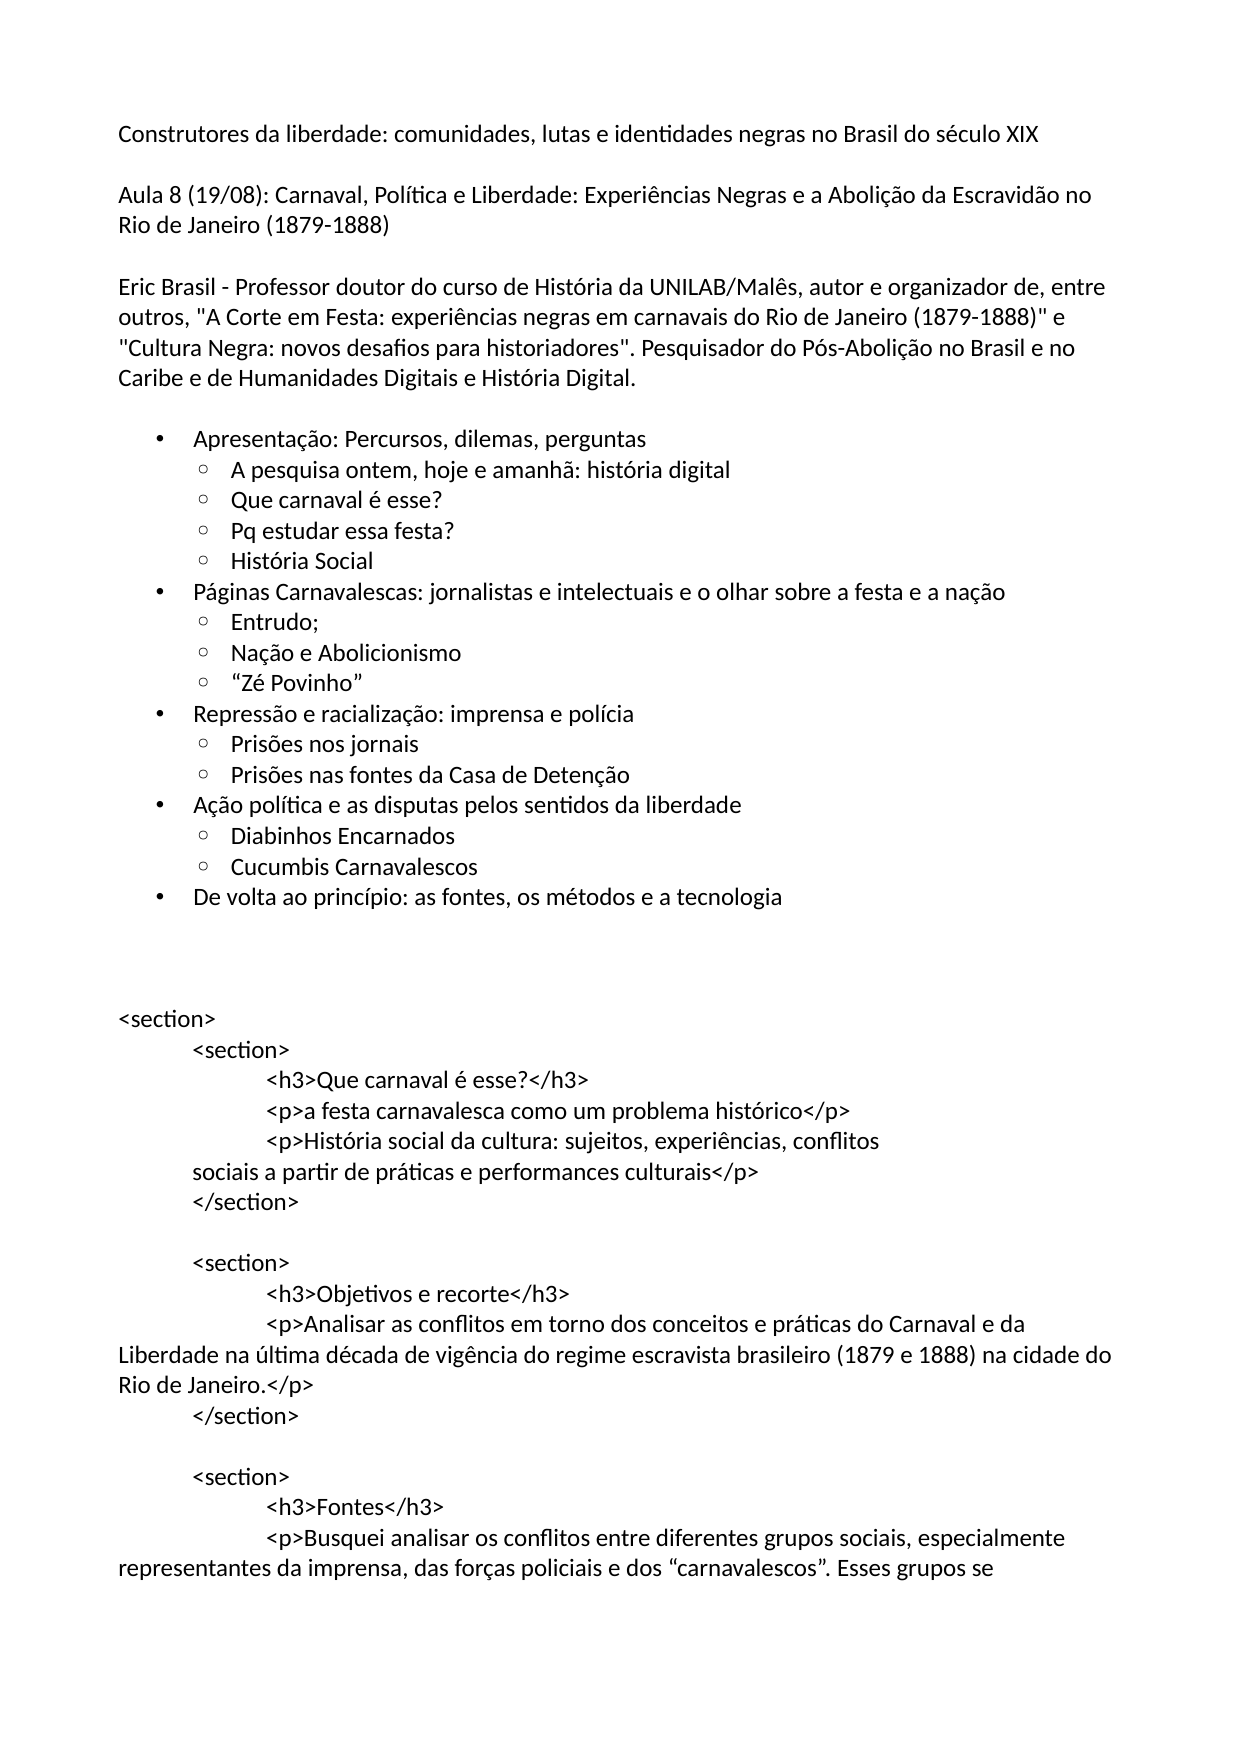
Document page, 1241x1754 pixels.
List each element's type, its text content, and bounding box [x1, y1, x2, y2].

list “Zé Povinho” [193, 667, 1122, 698]
list Diabinhos Encarnados [193, 820, 1122, 851]
text <h3>Objetivos e recorte</h3> [118, 1278, 1122, 1308]
list De volta ao princípio: as fontes, os métodos e a tecnologia [156, 881, 1122, 912]
list Prisões nas fontes da Casa de Detenção [193, 759, 1122, 789]
text Eric Brasil - Professor doutor do curso de História da UNILAB/Malês, autor e organizador de, entre outros, "A Corte em Festa: experiências negras em carnavais do Rio de Janeiro (1879-1888)" e "Cultura Negra: novos desafios para historiadores". Pesquisador do Pós-Abolição no Brasil e no Caribe e de Humanidades Digitais e História Digital. [118, 271, 1122, 393]
text Construtores da liberdade: comunidades, lutas e identidades negras no Brasil do século XIX [118, 118, 1122, 149]
text <h3>Que carnaval é esse?</h3> [118, 1064, 1122, 1095]
text <p>Analisar as conflitos em torno dos conceitos e práticas do Carnaval e da Liberdade na última década de vigência do regime escravista brasileiro (1879 e 1888) na cidade do Rio de Janeiro.</p> [118, 1308, 1122, 1400]
list História Social [193, 545, 1122, 576]
text <section> [118, 1461, 1122, 1492]
text <p>Busquei analisar os conflitos entre diferentes grupos sociais, especialmente representantes da imprensa, das forças policiais e dos “carnavalescos”. Esses grupos se [118, 1522, 1122, 1583]
text </section> [118, 1186, 1122, 1217]
list Entrudo; [193, 606, 1122, 637]
text <h3>Fontes</h3> [118, 1492, 1122, 1522]
list Cucumbis Carnavalescos [193, 851, 1122, 881]
text <section> [118, 1034, 1122, 1064]
list Ação política e as disputas pelos sentidos da liberdade [156, 789, 1122, 820]
list Prisões nos jornais [193, 728, 1122, 759]
list A pesquisa ontem, hoje e amanhã: história digital [193, 454, 1122, 484]
list Páginas Carnavalescas: jornalistas e intelectuais e o olhar sobre a festa e a nação [156, 576, 1122, 606]
list Apresentação: Percursos, dilemas, perguntas [156, 423, 1122, 454]
text <section> [118, 1003, 1122, 1034]
text <p>a festa carnavalesca como um problema histórico</p> [118, 1095, 1122, 1125]
list Repressão e racialização: imprensa e polícia [156, 698, 1122, 728]
text Aula 8 (19/08): Carnaval, Política e Liberdade: Experiências Negras e a Abolição da Escravidão no Rio de Janeiro (1879-1888) [118, 179, 1122, 240]
list Pq estudar essa festa? [193, 515, 1122, 545]
list Que carnaval é esse? [193, 484, 1122, 515]
text <section> [118, 1247, 1122, 1278]
list Nação e Abolicionismo [193, 637, 1122, 667]
text </section> [118, 1400, 1122, 1431]
text <p>História social da cultura: sujeitos, experiências, conflitos sociais a partir de práticas e performances culturais</p> [118, 1125, 1122, 1186]
